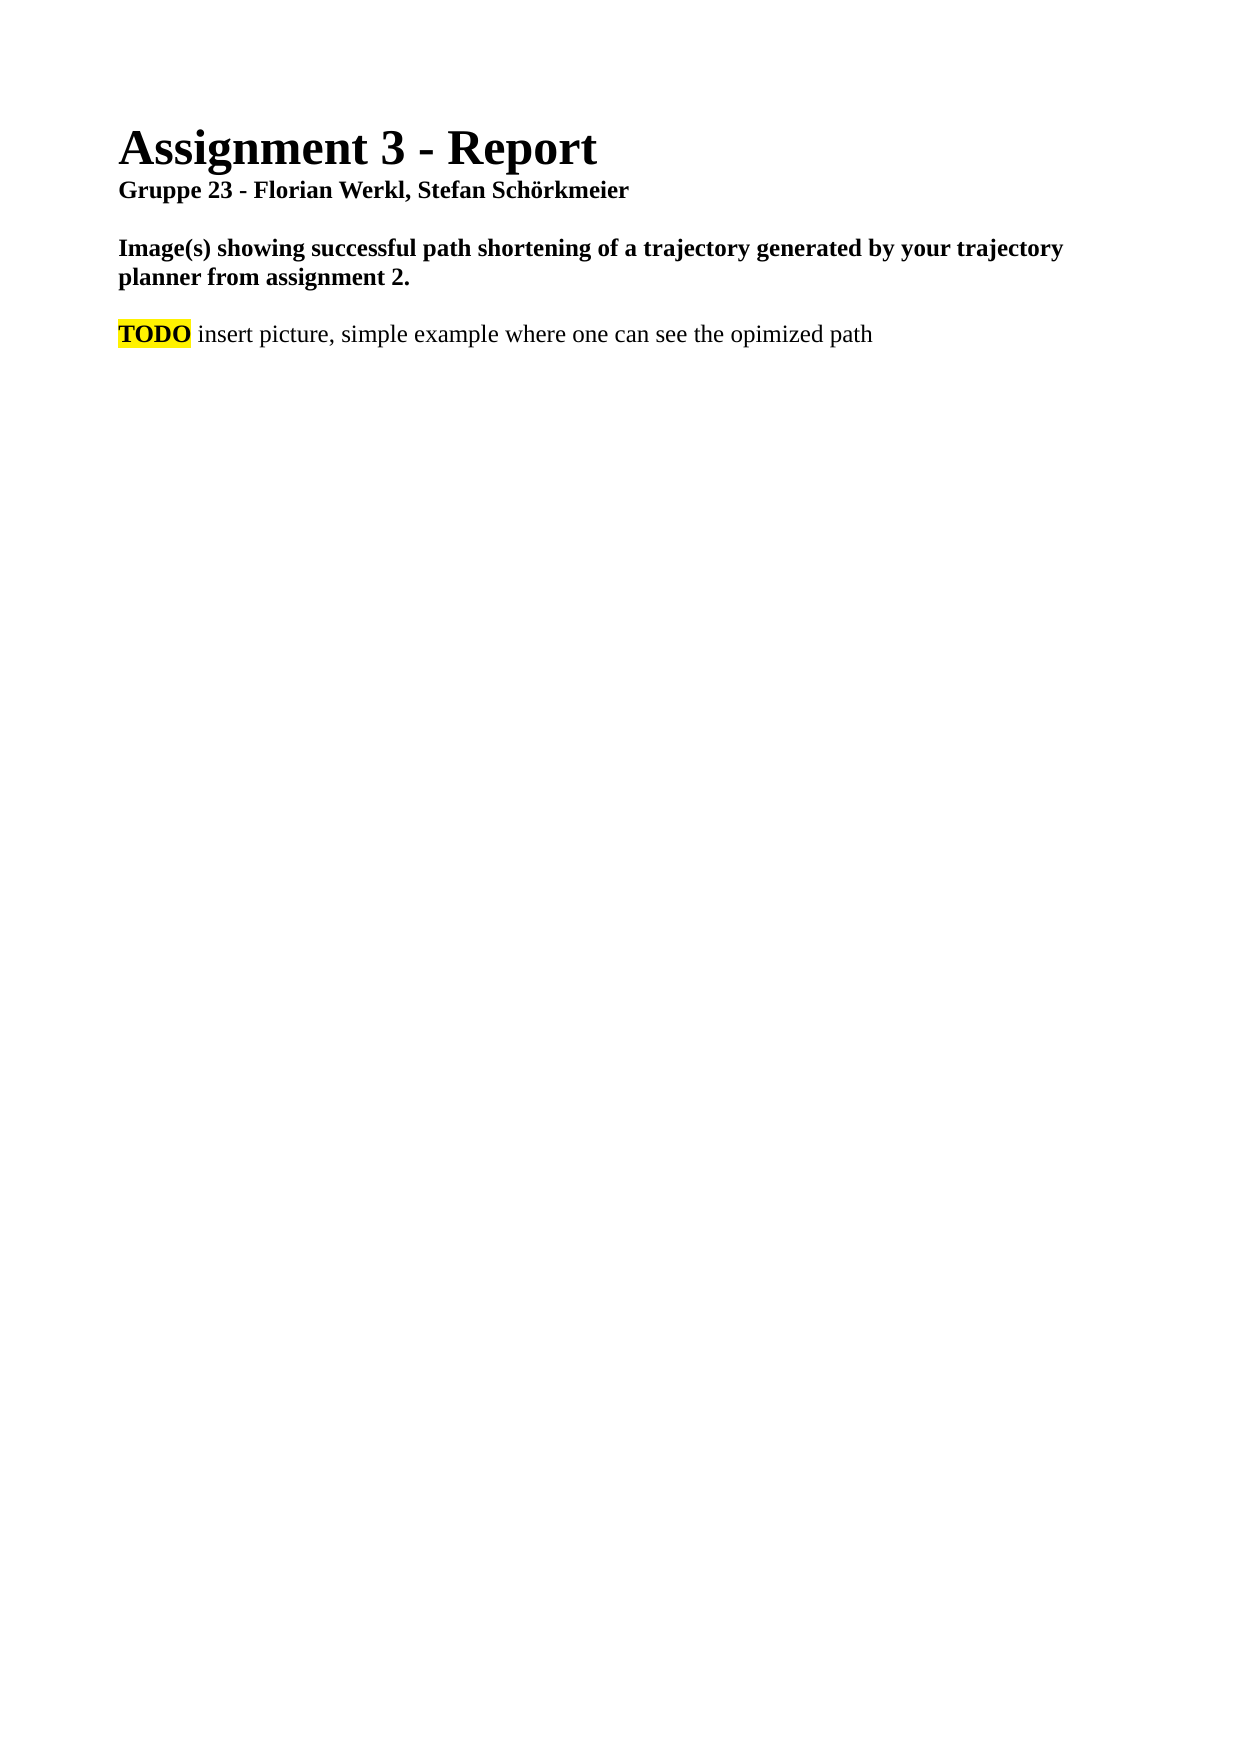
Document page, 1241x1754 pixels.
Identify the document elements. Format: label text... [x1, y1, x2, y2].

text Assignment 3 - Report [118, 118, 1122, 176]
text Image(s) showing successful path shortening of a trajectory generated by your trajectory [118, 233, 1122, 262]
text planner from assignment 2. [118, 262, 1122, 291]
text TODO insert picture, simple example where one can see the opimized path [118, 319, 1122, 348]
text Gruppe 23 - Florian Werkl, Stefan Schörkmeier [118, 176, 1122, 204]
